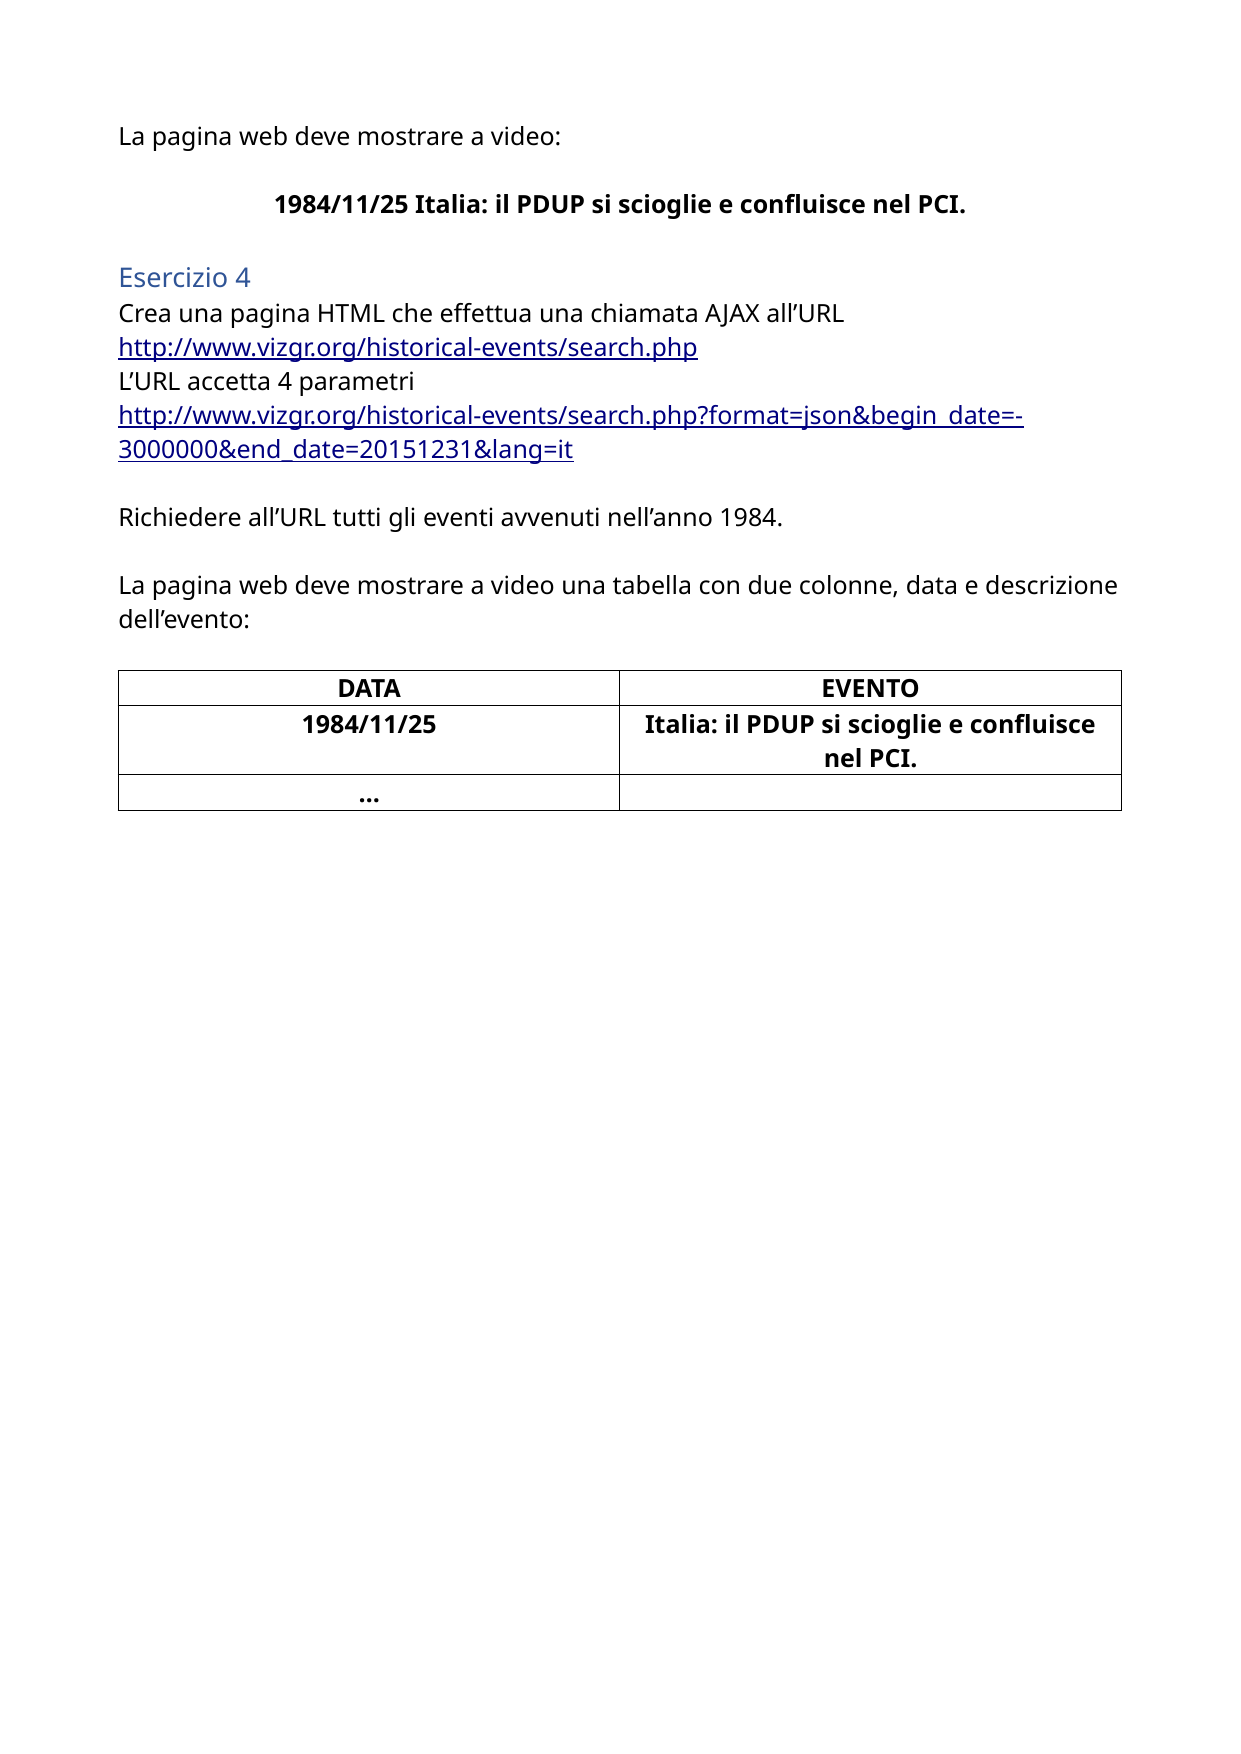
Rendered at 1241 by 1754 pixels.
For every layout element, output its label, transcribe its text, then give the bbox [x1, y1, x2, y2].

table_header EVENTO [620, 671, 1121, 705]
text La pagina web deve mostrare a video una tabella con due colonne, data e descrizione dell’evento: [118, 568, 1122, 636]
text 1984/11/25 Italia: il PDUP si scioglie e confluisce nel PCI. [118, 186, 1122, 220]
text Crea una pagina HTML che effettua una chiamata AJAX all’URL [118, 295, 1122, 329]
text Richiedere all’URL tutti gli eventi avvenuti nell’anno 1984. [118, 500, 1122, 534]
text http://www.vizgr.org/historical-events/search.php [118, 329, 1122, 363]
table_cell … [119, 775, 619, 809]
table_header DATA [119, 671, 619, 705]
table_cell Italia: il PDUP si scioglie e confluisce nel PCI. [620, 706, 1121, 774]
text La pagina web deve mostrare a video: [118, 118, 1122, 152]
subtitle Esercizio 4 [118, 258, 1122, 295]
table_cell 1984/11/25 [119, 706, 619, 774]
text http://www.vizgr.org/historical-events/search.php?format=json&begin_date=-3000000&end_date=20151231&lang=it [118, 398, 1122, 466]
text L’URL accetta 4 parametri [118, 363, 1122, 398]
table_cell [620, 775, 1121, 809]
